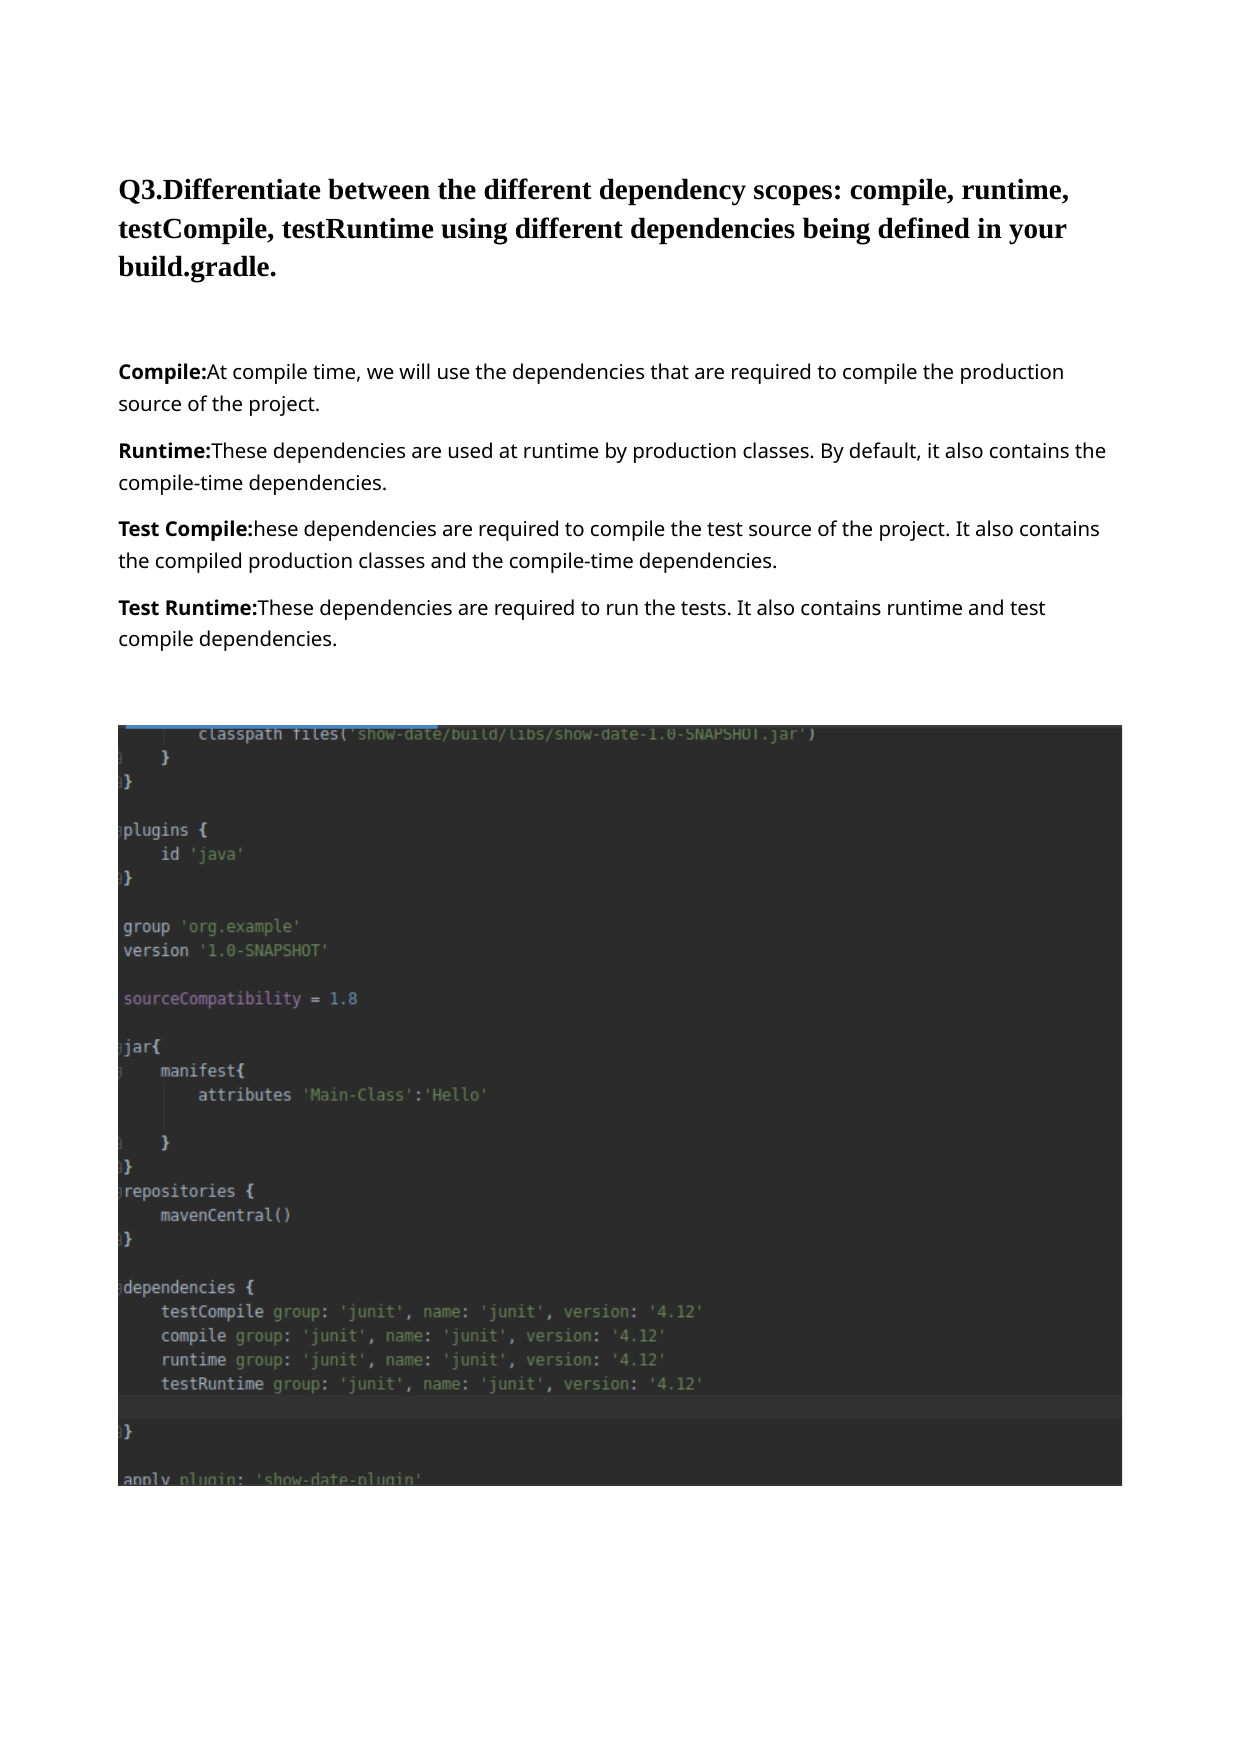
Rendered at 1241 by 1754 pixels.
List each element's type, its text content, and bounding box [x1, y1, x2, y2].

text Test Runtime:These dependencies are required to run the tests. It also contains runtime and test compile dependencies. [118, 593, 1122, 653]
text Runtime:These dependencies are used at runtime by production classes. By default, it also contains the compile-time dependencies. [118, 437, 1122, 496]
text Test Compile:hese dependencies are required to compile the test source of the project. It also contains the compiled production classes and the compile-time dependencies. [118, 515, 1122, 574]
text Q3.Differentiate between the different dependency scopes: compile, runtime, testCompile, testRuntime using different dependencies being defined in your build.gradle. [118, 172, 1122, 283]
text Compile:At compile time, we will use the dependencies that are required to compile the production source of the project. [118, 358, 1122, 417]
picture [118, 725, 1123, 1486]
